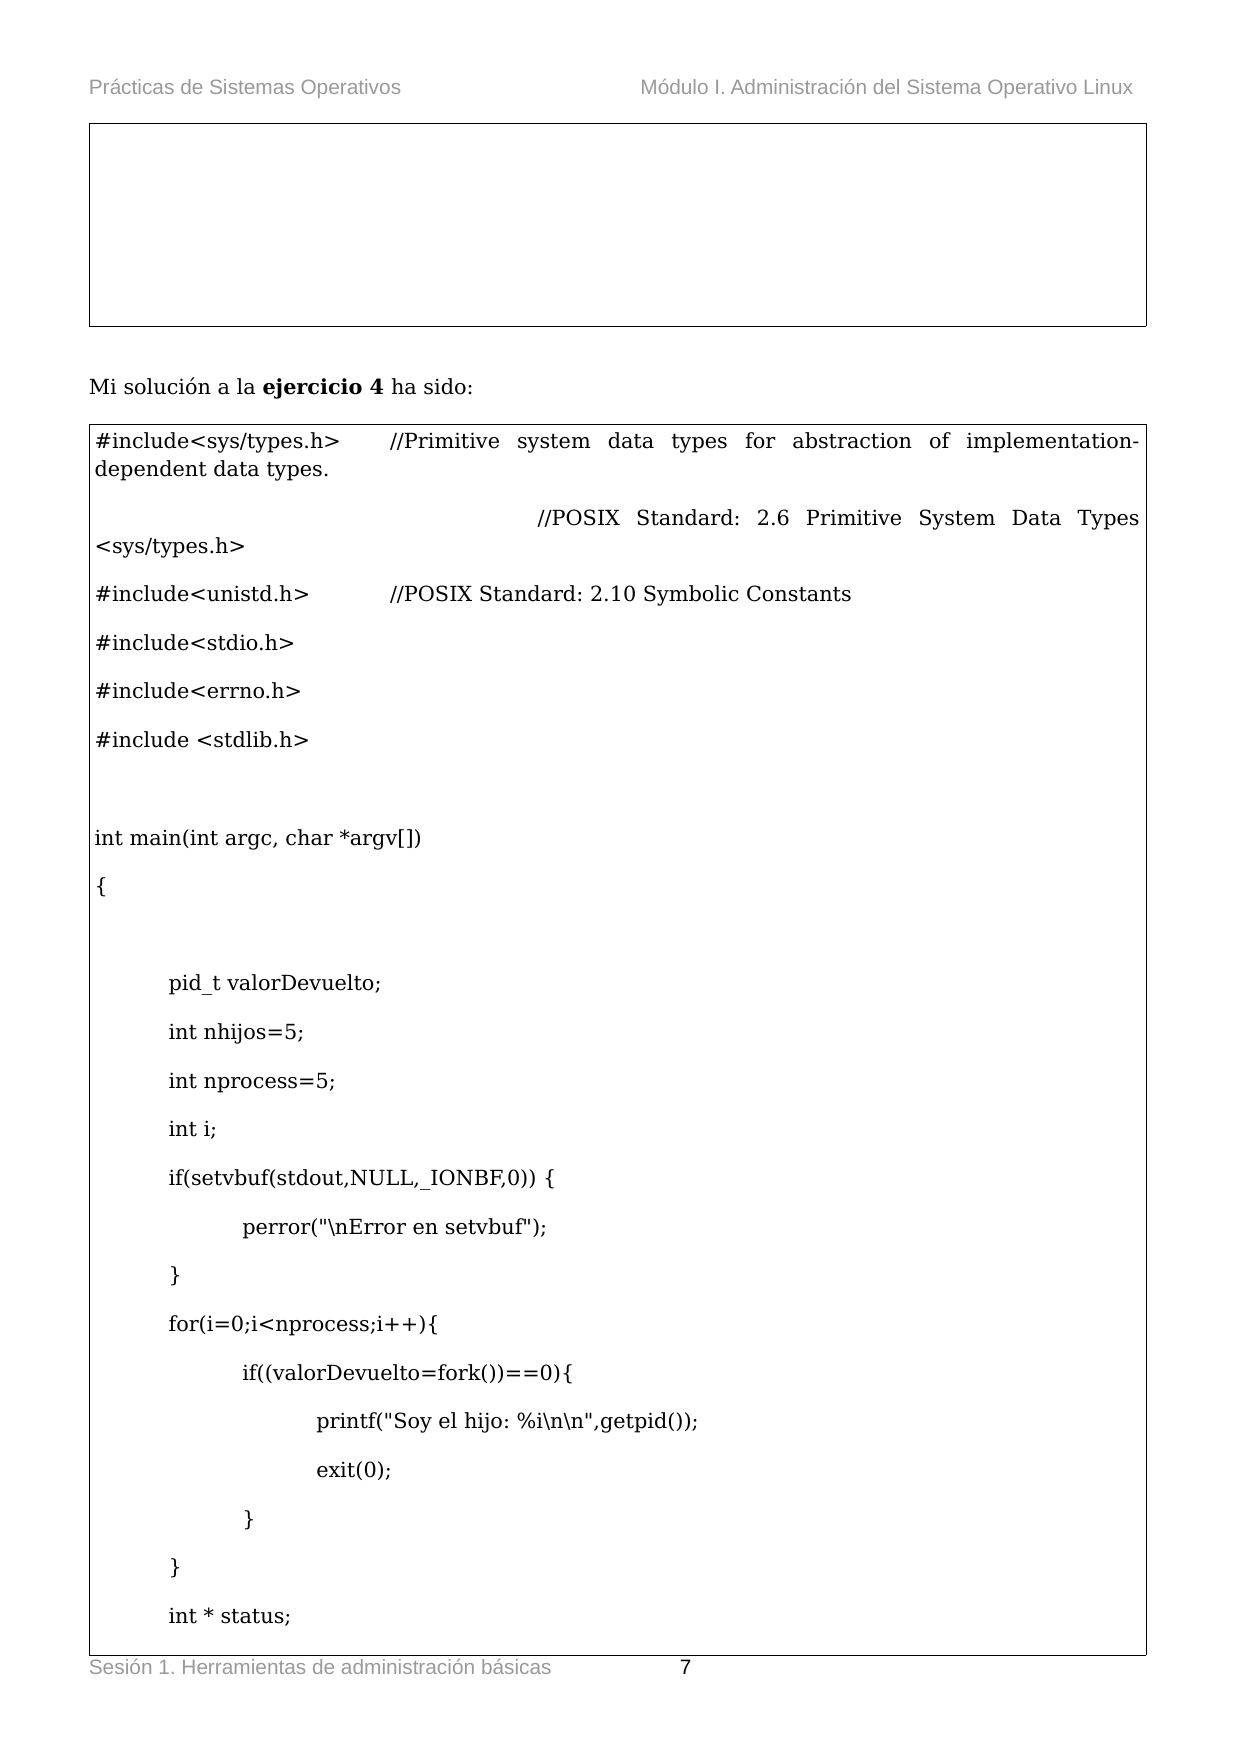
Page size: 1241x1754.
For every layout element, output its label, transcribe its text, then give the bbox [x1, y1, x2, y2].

text Mi solución a la ejercicio 4 ha sido: [89, 374, 1146, 399]
table_header #include<sys/types.h> //Primitive system data types for abstraction of implementation-dependent data types. //POSIX Standard: 2.6 Primitive System Data Types <sys/types.h> #include<unistd.h> //POSIX Standard: 2.10 Symbolic Constants #include<stdio.h> #include<errno.h> #include <stdlib.h> int main(int argc, char *argv[]) { pid_t valorDevuelto; int nhijos=5; int nprocess=5; int i; if(setvbuf(stdout,NULL,_IONBF,0)) { perror("\nError en setvbuf"); } for(i=0;i<nprocess;i++){ if((valorDevuelto=fork())==0){ printf("Soy el hijo: %i\n\n",getpid()); exit(0); } } int * status; [90, 425, 1146, 1655]
table_header [90, 124, 1146, 326]
